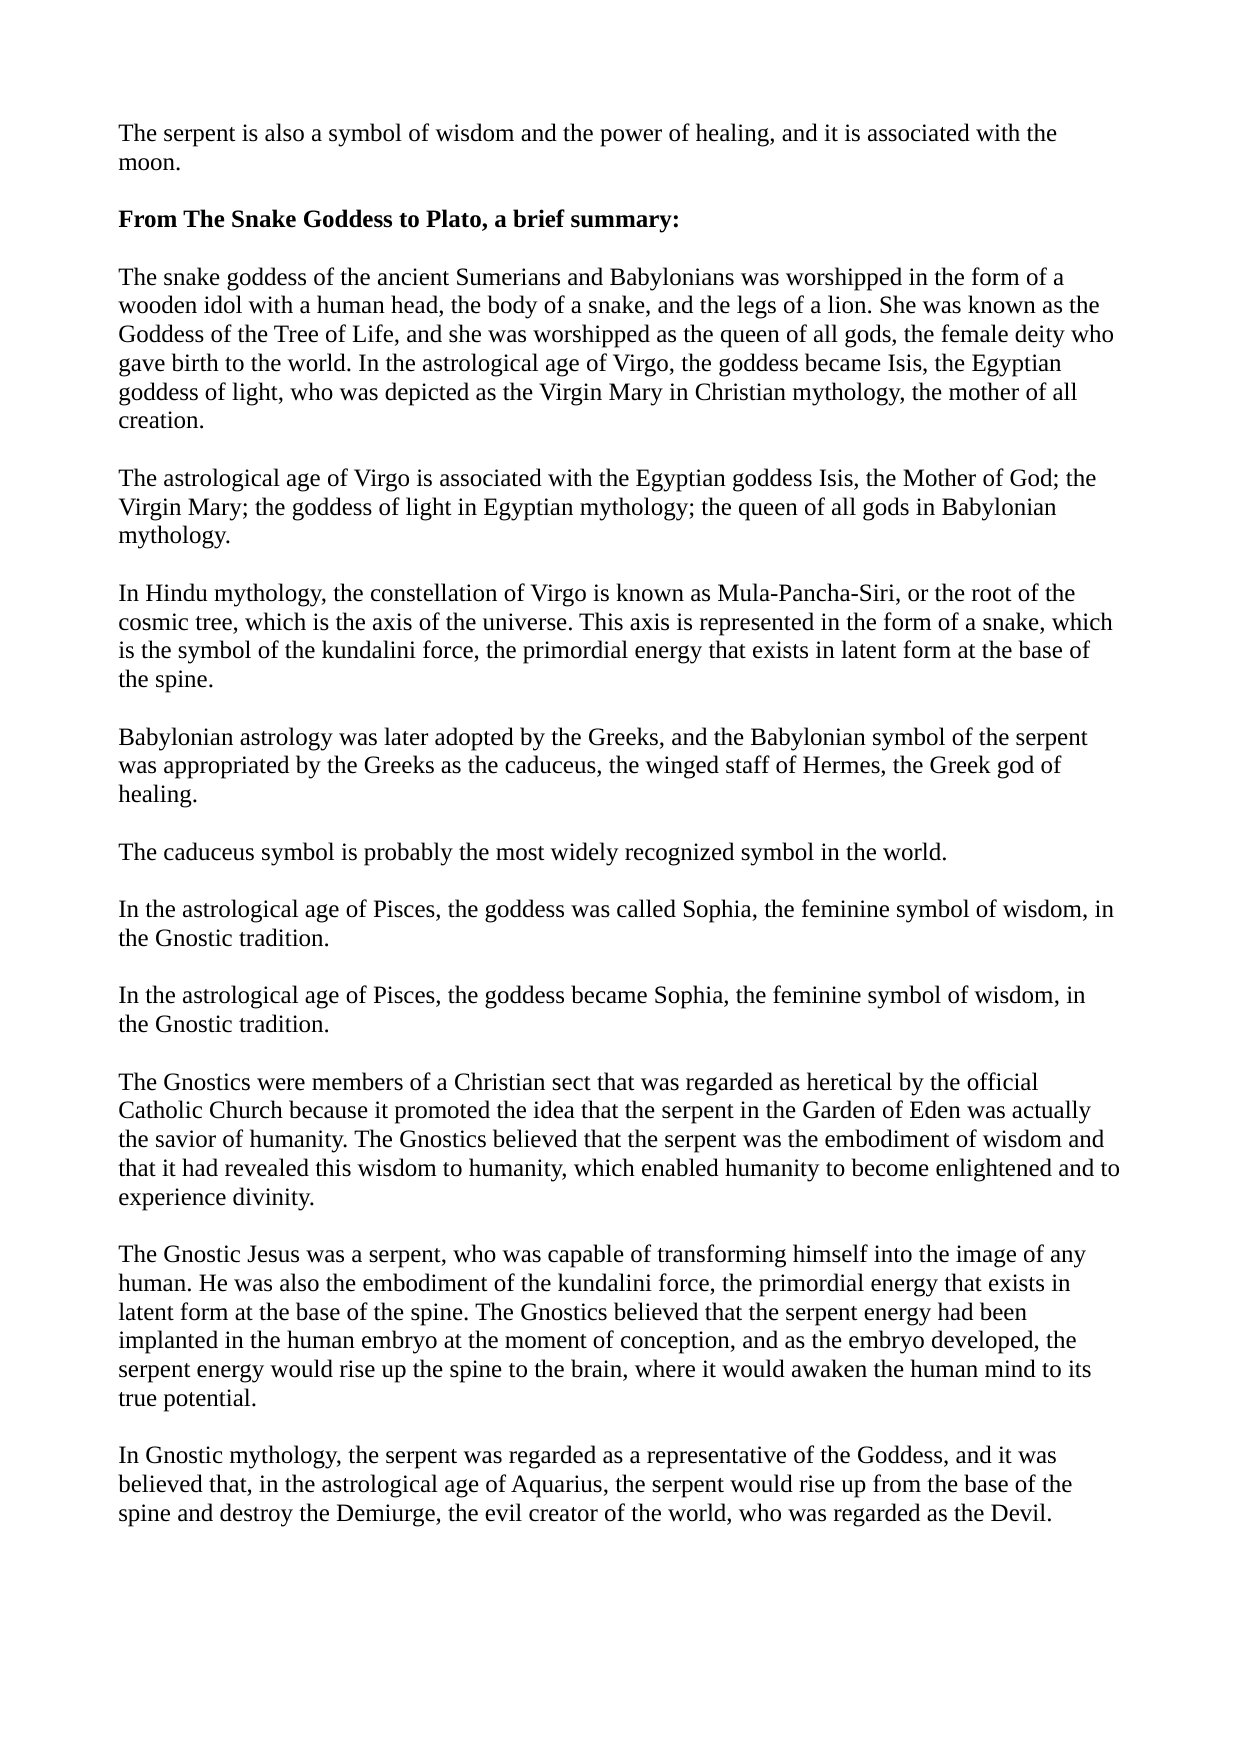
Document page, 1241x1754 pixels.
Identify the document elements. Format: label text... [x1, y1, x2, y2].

text The serpent is also a symbol of wisdom and the power of healing, and it is associated with the moon. [118, 118, 1122, 176]
text The snake goddess of the ancient Sumerians and Babylonians was worshipped in the form of a wooden idol with a human head, the body of a snake, and the legs of a lion. She was known as the Goddess of the Tree of Life, and she was worshipped as the queen of all gods, the female deity who gave birth to the world. In the astrological age of Virgo, the goddess became Isis, the Egyptian goddess of light, who was depicted as the Virgin Mary in Christian mythology, the mother of all creation. [118, 262, 1122, 434]
text In the astrological age of Pisces, the goddess was called Sophia, the feminine symbol of wisdom, in the Gnostic tradition. [118, 894, 1122, 952]
text From The Snake Goddess to Plato, a brief summary: [118, 204, 1122, 233]
text In Gnostic mythology, the serpent was regarded as a representative of the Goddess, and it was believed that, in the astrological age of Aquarius, the serpent would rise up from the base of the spine and destroy the Demiurge, the evil creator of the world, who was regarded as the Devil. [118, 1441, 1122, 1527]
text The astrological age of Virgo is associated with the Egyptian goddess Isis, the Mother of God; the Virgin Mary; the goddess of light in Egyptian mythology; the queen of all gods in Babylonian mythology. [118, 463, 1122, 549]
text In Hindu mythology, the constellation of Virgo is known as Mula-Pancha-Siri, or the root of the cosmic tree, which is the axis of the universe. This axis is represented in the form of a snake, which is the symbol of the kundalini force, the primordial energy that exists in latent form at the base of the spine. [118, 578, 1122, 693]
text Babylonian astrology was later adopted by the Greeks, and the Babylonian symbol of the serpent was appropriated by the Greeks as the caduceus, the winged staff of Hermes, the Greek god of healing. [118, 722, 1122, 808]
text The Gnostic Jesus was a serpent, who was capable of transforming himself into the image of any human. He was also the embodiment of the kundalini force, the primordial energy that exists in latent form at the base of the spine. The Gnostics believed that the serpent energy had been implanted in the human embryo at the moment of conception, and as the embryo developed, the serpent energy would rise up the spine to the brain, where it would awaken the human mind to its true potential. [118, 1239, 1122, 1412]
text The caduceus symbol is probably the most widely recognized symbol in the world. [118, 837, 1122, 866]
text The Gnostics were members of a Christian sect that was regarded as heretical by the official Catholic Church because it promoted the idea that the serpent in the Garden of Eden was actually the savior of humanity. The Gnostics believed that the serpent was the embodiment of wisdom and that it had revealed this wisdom to humanity, which enabled humanity to become enlightened and to experience divinity. [118, 1067, 1122, 1211]
text In the astrological age of Pisces, the goddess became Sophia, the feminine symbol of wisdom, in the Gnostic tradition. [118, 981, 1122, 1038]
